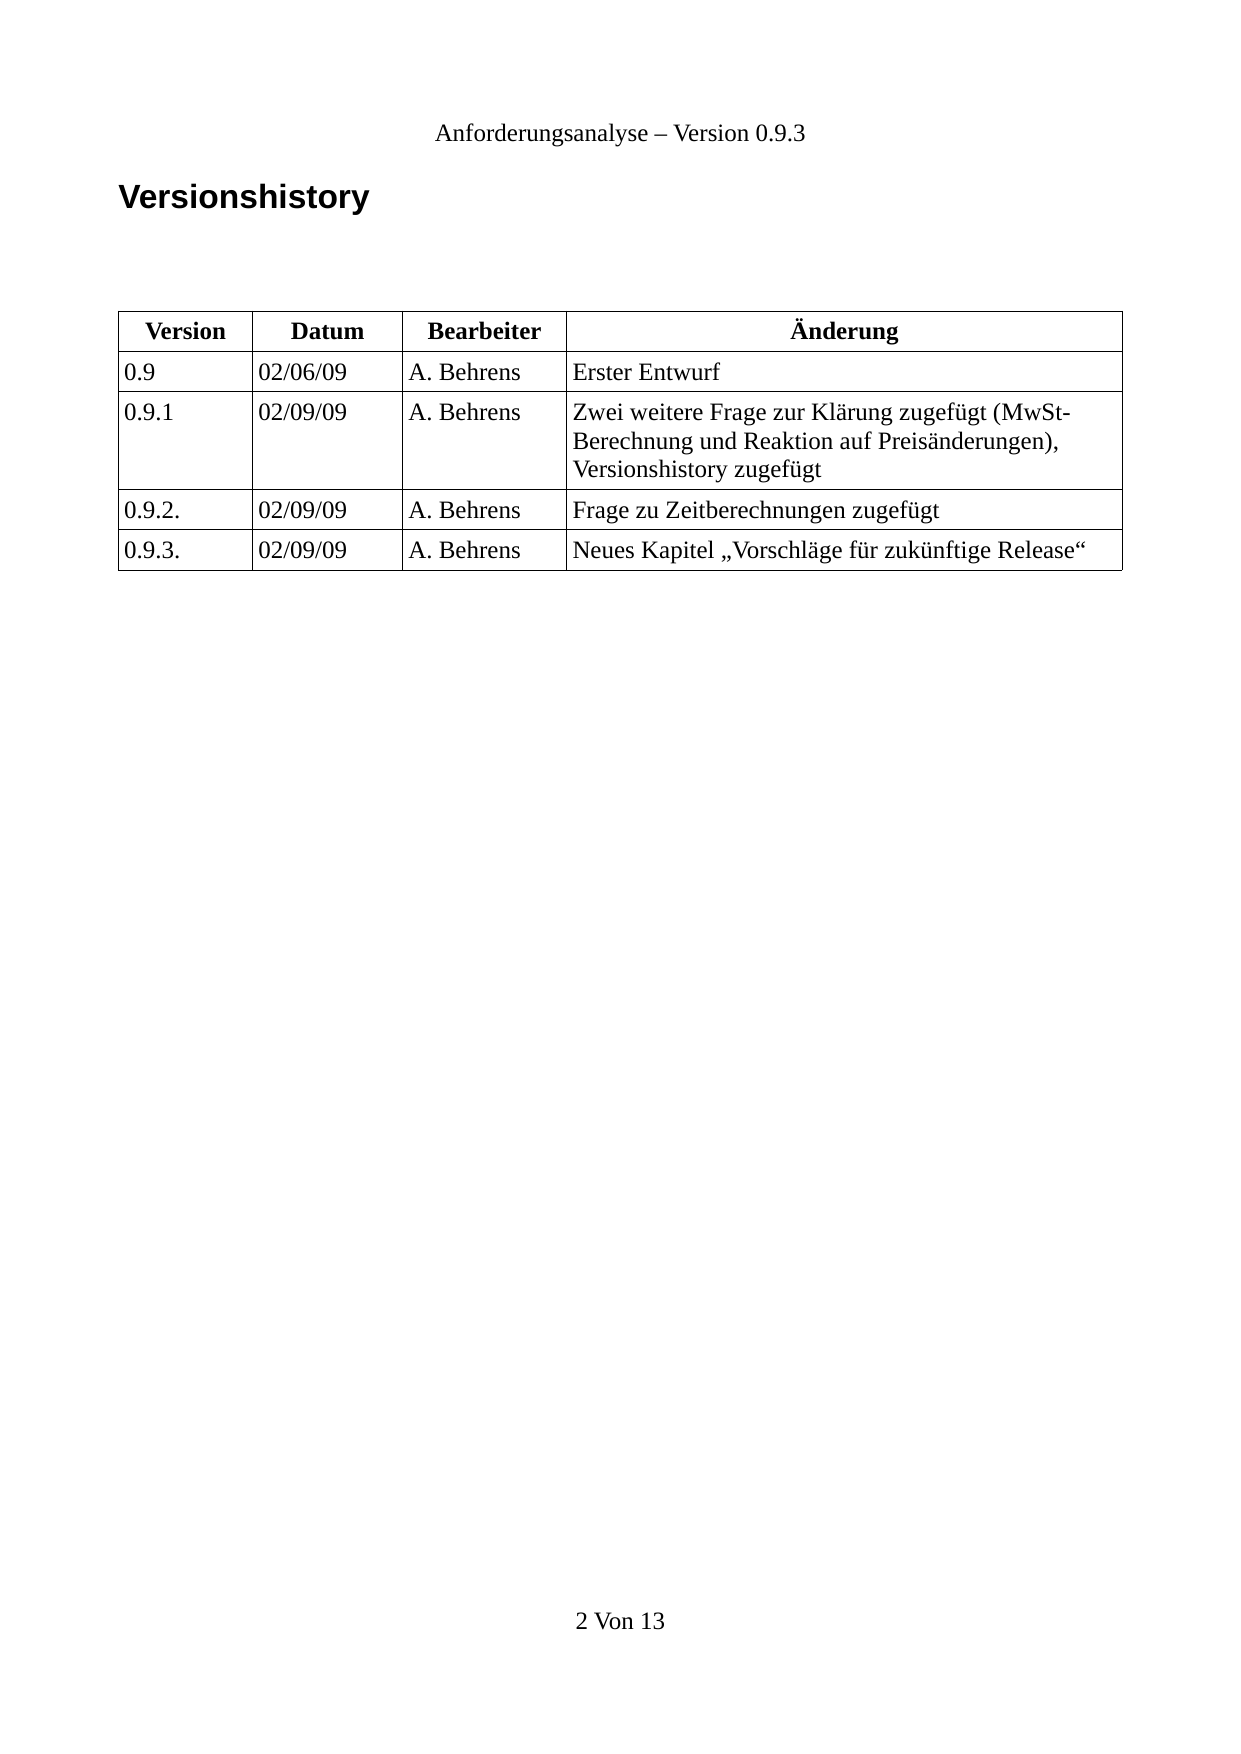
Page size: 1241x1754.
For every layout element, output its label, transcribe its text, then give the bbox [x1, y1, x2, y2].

table_cell Frage zu Zeitberechnungen zugefügt [567, 490, 1122, 529]
table_cell A. Behrens [403, 530, 566, 570]
table_header Bearbeiter [403, 312, 566, 351]
table_cell Zwei weitere Frage zur Klärung zugefügt (MwSt-Berechnung und Reaktion auf Preisänderungen), Versionshistory zugefügt [567, 392, 1122, 489]
table_header Version [119, 312, 252, 351]
table_cell Neues Kapitel „Vorschläge für zukünftige Release“ [567, 530, 1122, 570]
table_cell 0.9.3. [119, 530, 252, 570]
table_cell 0.9.2. [119, 490, 252, 529]
table_cell 0.9.1 [119, 392, 252, 489]
table_cell 0.9 [119, 352, 252, 391]
table_cell A. Behrens [403, 490, 566, 529]
table_cell A. Behrens [403, 392, 566, 489]
table_cell 06.02.09 [253, 352, 402, 391]
table_cell 09.02.09 [253, 392, 402, 489]
table_cell 09.02.09 [253, 530, 402, 570]
table_cell A. Behrens [403, 352, 566, 391]
table_cell Erster Entwurf [567, 352, 1122, 391]
subtitle Versionshistory [118, 177, 1122, 216]
table_header Änderung [567, 312, 1122, 351]
table_header Datum [253, 312, 402, 351]
table_cell 09.02.09 [253, 490, 402, 529]
